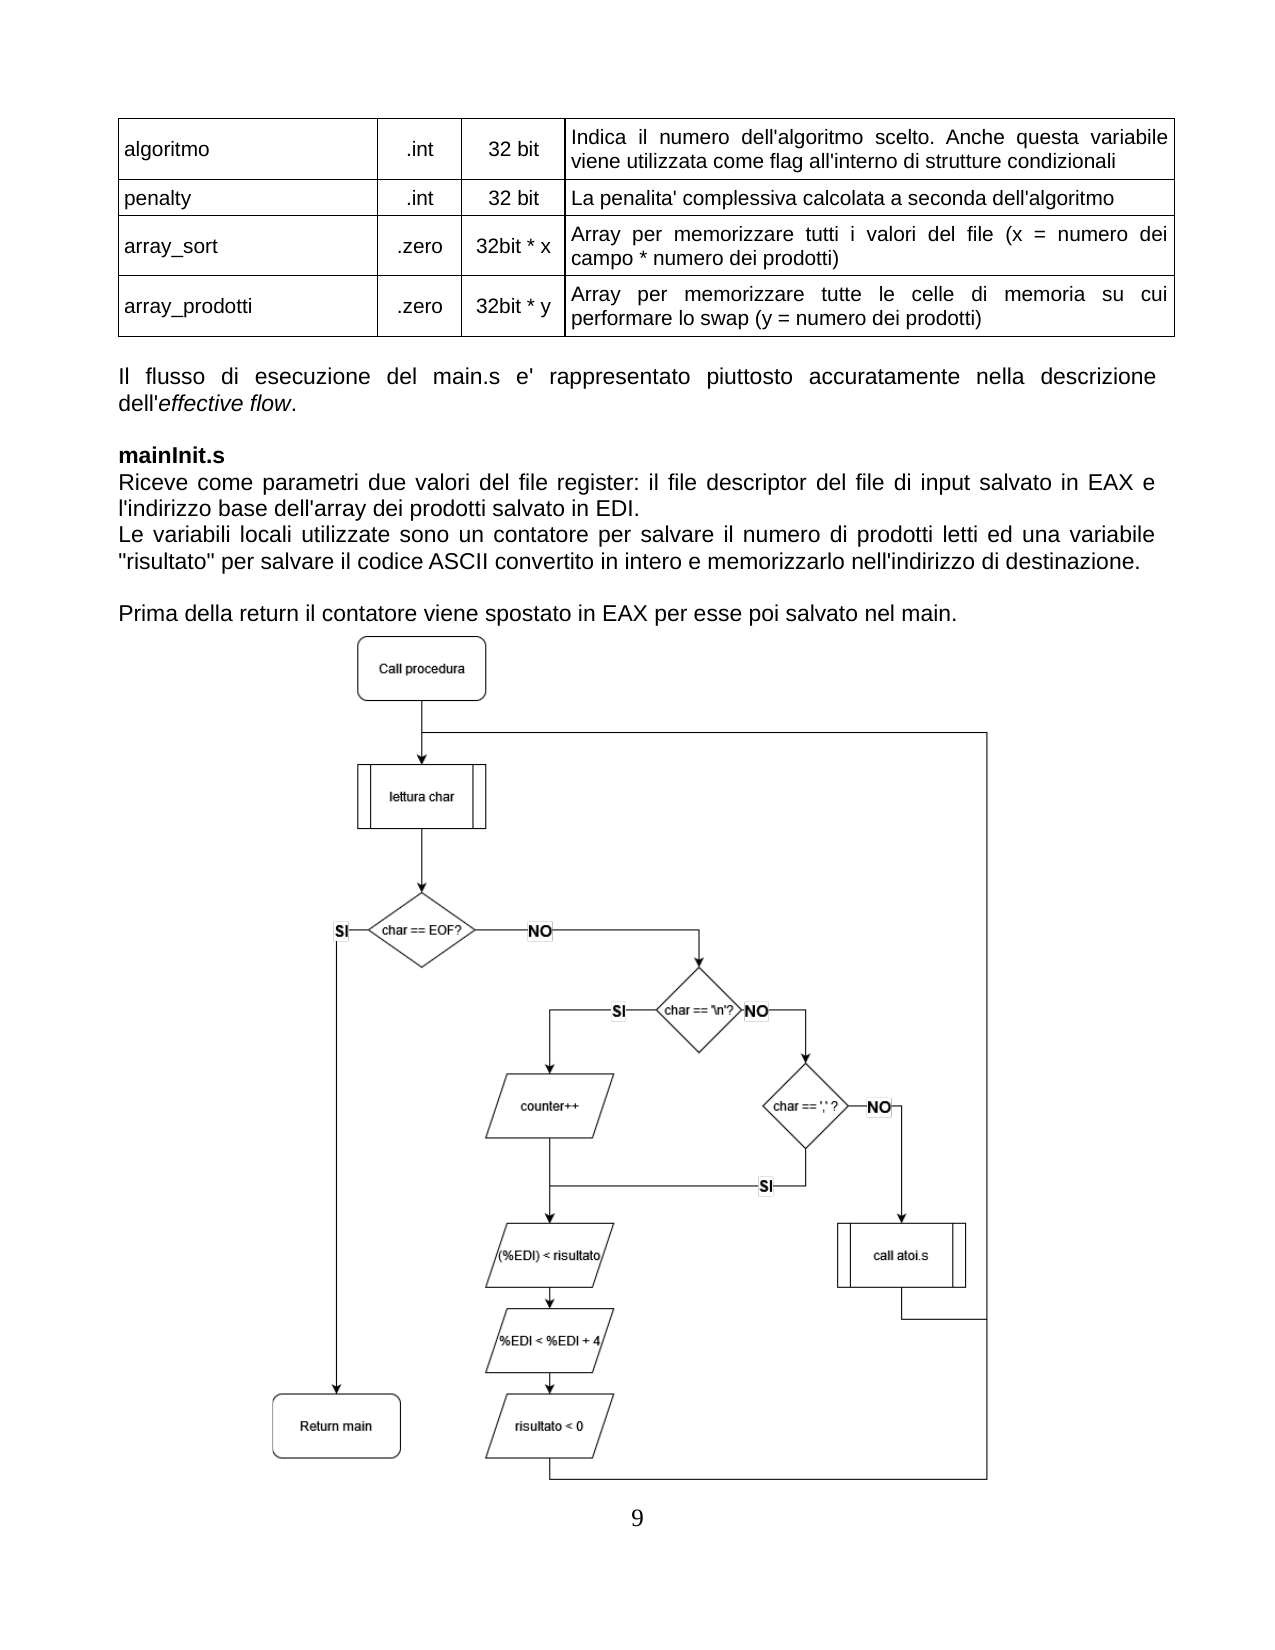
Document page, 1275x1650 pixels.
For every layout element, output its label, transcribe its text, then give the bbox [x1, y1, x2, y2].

table_cell .int [378, 119, 461, 178]
table_cell penalty [119, 180, 377, 215]
table_cell 32bit * y [462, 276, 564, 336]
table_cell Array per memorizzare tutti i valori del file (x = numero dei campo * numero dei prodotti) [566, 216, 1174, 275]
table_cell .int [378, 180, 461, 215]
table_cell La penalita' complessiva calcolata a seconda dell'algoritmo [566, 180, 1174, 215]
text Prima della return il contatore viene spostato in EAX per esse poi salvato nel main. [118, 600, 1157, 627]
table_cell 32 bit [462, 119, 564, 178]
table_cell 32bit * x [462, 216, 564, 275]
table_cell 32 bit [462, 180, 564, 215]
table_cell Array per memorizzare tutte le celle di memoria su cui performare lo swap (y = numero dei prodotti) [566, 276, 1174, 336]
table_cell Indica il numero dell'algoritmo scelto. Anche questa variabile viene utilizzata come flag all'interno di strutture condizionali [566, 119, 1174, 178]
table_cell array_prodotti [119, 276, 377, 336]
text mainInit.s [118, 442, 1157, 469]
text Le variabili locali utilizzate sono un contatore per salvare il numero di prodotti letti ed una variabile "risultato" per salvare il codice ASCII convertito in intero e memorizzarlo nell'indirizzo di destinazione. [118, 521, 1157, 574]
table_cell .zero [378, 216, 461, 275]
picture [272, 636, 996, 1481]
text Il flusso di esecuzione del main.s e' rappresentato piuttosto accuratamente nella descrizione dell'effective flow. [118, 363, 1157, 416]
table_cell .zero [378, 276, 461, 336]
table_cell algoritmo [119, 119, 377, 178]
table_cell array_sort [119, 216, 377, 275]
text Riceve come parametri due valori del file register: il file descriptor del file di input salvato in EAX e l'indirizzo base dell'array dei prodotti salvato in EDI. [118, 469, 1157, 521]
